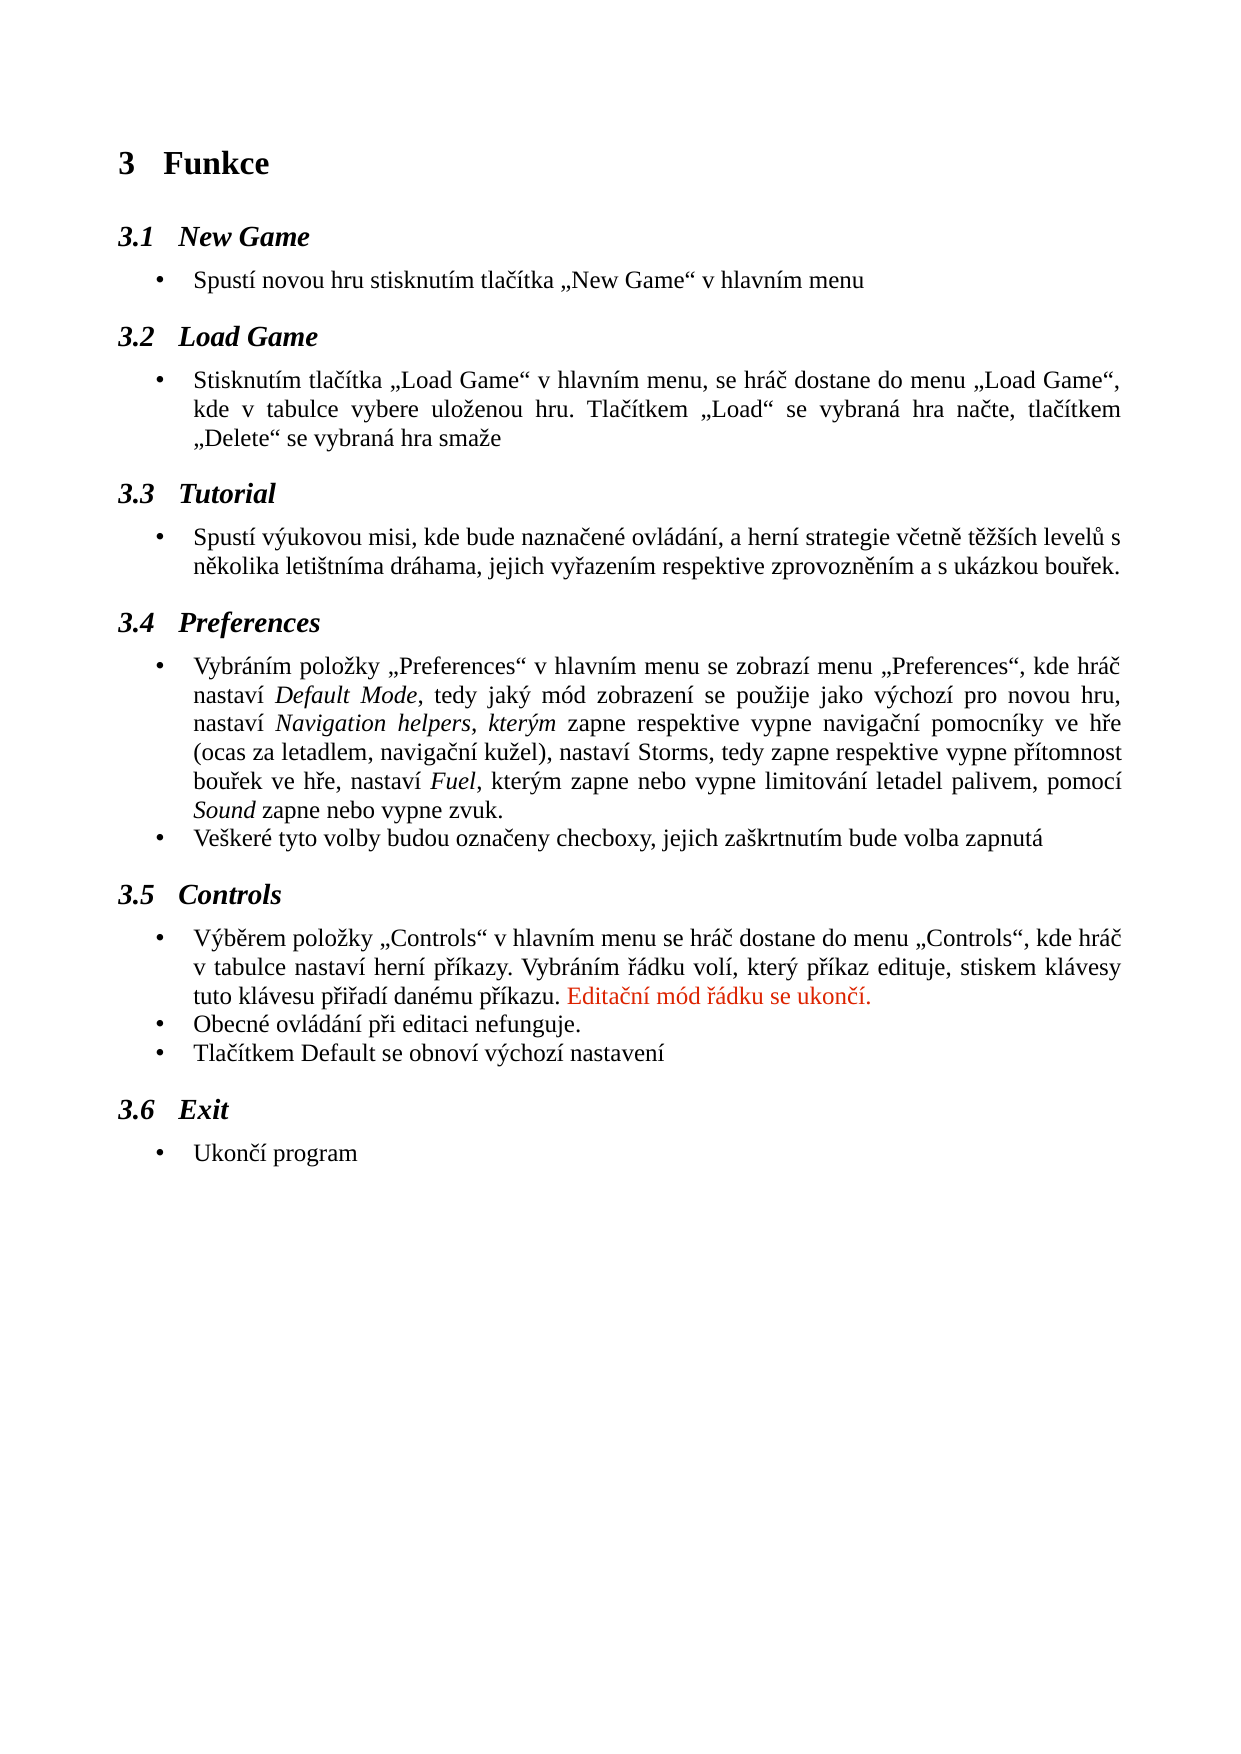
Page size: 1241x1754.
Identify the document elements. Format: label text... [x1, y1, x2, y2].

list Veškeré tyto volby budou označeny checboxy, jejich zaškrtnutím bude volba zapnutá [156, 823, 1122, 852]
subtitle New Game [118, 219, 1122, 253]
list Stisknutím tlačítka „Load Game“ v hlavním menu, se hráč dostane do menu „Load Game“, kde v tabulce vybere uloženou hru. Tlačítkem „Load“ se vybraná hra načte, tlačítkem „Delete“ se vybraná hra smaže [156, 365, 1122, 451]
subtitle Funkce [118, 143, 1122, 182]
list Tlačítkem Default se obnoví výchozí nastavení [156, 1038, 1122, 1067]
list Ukončí program [156, 1138, 1122, 1167]
list Vybráním položky „Preferences“ v hlavním menu se zobrazí menu „Preferences“, kde hráč nastaví Default Mode, tedy jaký mód zobrazení se použije jako výchozí pro novou hru, nastaví Navigation helpers, kterým zapne respektive vypne navigační pomocníky ve hře (ocas za letadlem, navigační kužel), nastaví Storms, tedy zapne respektive vypne přítomnost bouřek ve hře, nastaví Fuel, kterým zapne nebo vypne limitování letadel palivem, pomocí Sound zapne nebo vypne zvuk. [156, 651, 1122, 823]
subtitle Tutorial [118, 476, 1122, 510]
list Spustí novou hru stisknutím tlačítka „New Game“ v hlavním menu [156, 265, 1122, 294]
subtitle Controls [118, 877, 1122, 911]
subtitle Load Game [118, 319, 1122, 353]
subtitle Exit [118, 1092, 1122, 1126]
list Obecné ovládání při editaci nefunguje. [156, 1009, 1122, 1038]
list Spustí výukovou misi, kde bude naznačené ovládání, a herní strategie včetně těžších levelů s několika letištníma dráhama, jejich vyřazením respektive zprovozněním a s ukázkou bouřek. [156, 522, 1122, 580]
list Výběrem položky „Controls“ v hlavním menu se hráč dostane do menu „Controls“, kde hráč v tabulce nastaví herní příkazy. Vybráním řádku volí, který příkaz edituje, stiskem klávesy tuto klávesu přiřadí danému příkazu. Editační mód řádku se ukončí. [156, 923, 1122, 1009]
subtitle Preferences [118, 605, 1122, 638]
